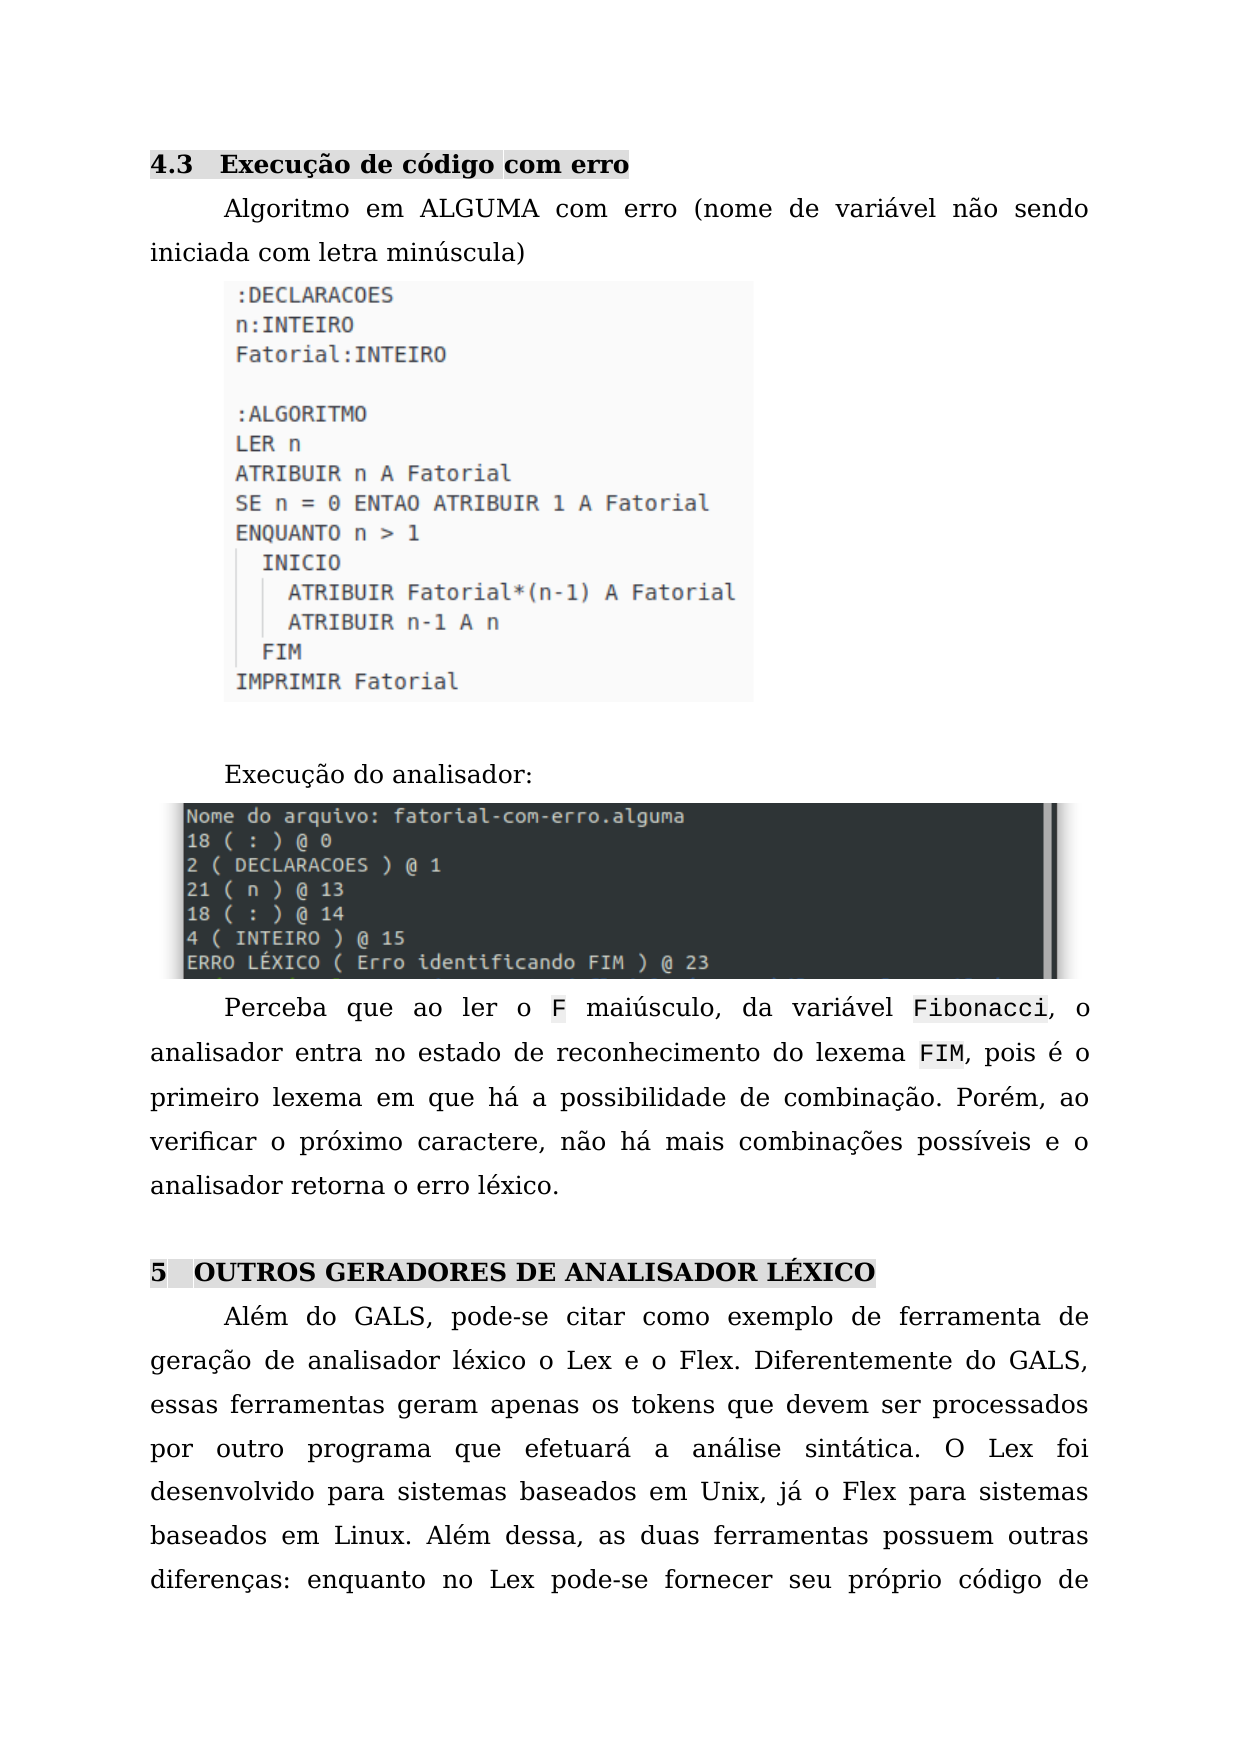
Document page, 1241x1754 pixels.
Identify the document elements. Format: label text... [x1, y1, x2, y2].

text Algoritmo em ALGUMA com erro (nome de variável não sendo iniciada com letra minúscula) [150, 194, 1090, 267]
picture [223, 281, 754, 702]
text 4.3 Execução de código com erro [150, 150, 1090, 179]
text Além do GALS, pode-se citar como exemplo de ferramenta de geração de analisador léxico o Lex e o Flex. Diferentemente do GALS, essas ferramentas geram apenas os tokens que devem ser processados por outro programa que efetuará a análise sintática. O Lex foi desenvolvido para sistemas baseados em Unix, já o Flex para sistemas baseados em Linux. Além dessa, as duas ferramentas possuem outras diferenças: enquanto no Lex pode-se fornecer seu próprio código de [150, 1302, 1090, 1594]
text 5 OUTROS GERADORES DE ANALISADOR LÉXICO [150, 1258, 1090, 1288]
picture [150, 803, 1091, 979]
text Execução do analisador: [150, 760, 1090, 789]
text Perceba que ao ler o F maiúsculo, da variável Fibonacci, o analisador entra no estado de reconhecimento do lexema FIM, pois é o primeiro lexema em que há a possibilidade de combinação. Porém, ao verificar o próximo caractere, não há mais combinações possíveis e o analisador retorna o erro léxico. [150, 993, 1090, 1200]
